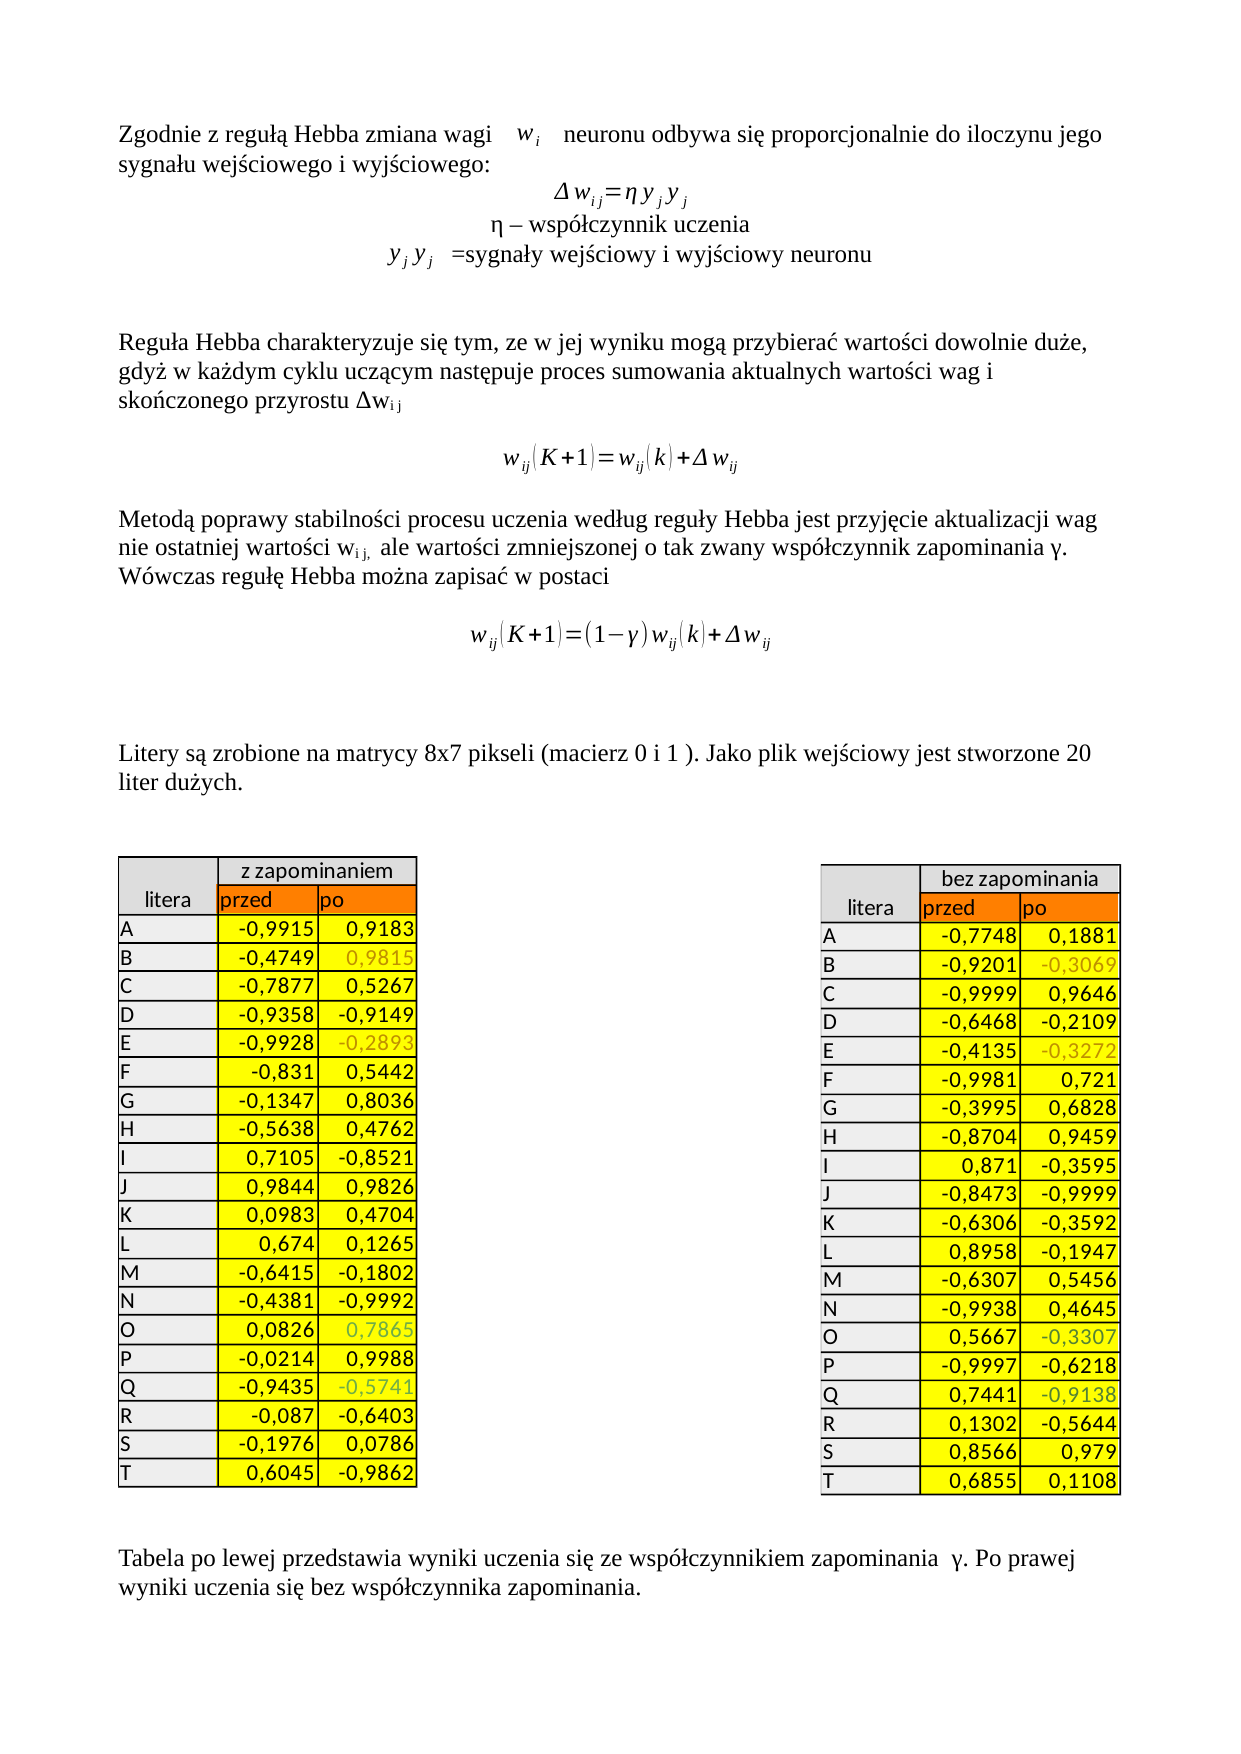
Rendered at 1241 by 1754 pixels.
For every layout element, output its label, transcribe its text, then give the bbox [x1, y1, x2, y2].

text η – współczynnik uczenia [118, 209, 1122, 238]
text Reguła Hebba charakteryzuje się tym, ze w jej wyniku mogą przybierać wartości dowolnie duże, gdyż w każdym cyklu uczącym następuje proces sumowania aktualnych wartości wag i skończonego przyrostu Δwi j [118, 327, 1122, 413]
text Metodą poprawy stabilności procesu uczenia według reguły Hebba jest przyjęcie aktualizacji wag nie ostatniej wartości wi j, ale wartości zmniejszonej o tak zwany współczynnik zapominania γ. Wówczas regułę Hebba można zapisać w postaci [118, 504, 1122, 590]
text Zgodnie z regułą Hebba zmiana wagi neuronu odbywa się proporcjonalnie do iloczynu jego sygnału wejściowego i wyjściowego: [118, 118, 1122, 178]
text Tabela po lewej przedstawia wyniki uczenia się ze współczynnikiem zapominania γ. Po prawej wyniki uczenia się bez współczynnika zapominania. [118, 1543, 1122, 1600]
text =sygnały wejściowy i wyjściowy neuronu [118, 238, 1122, 270]
text Litery są zrobione na matrycy 8x7 pikseli (macierz 0 i 1 ). Jako plik wejściowy jest stworzone 20 liter dużych. [118, 738, 1122, 795]
